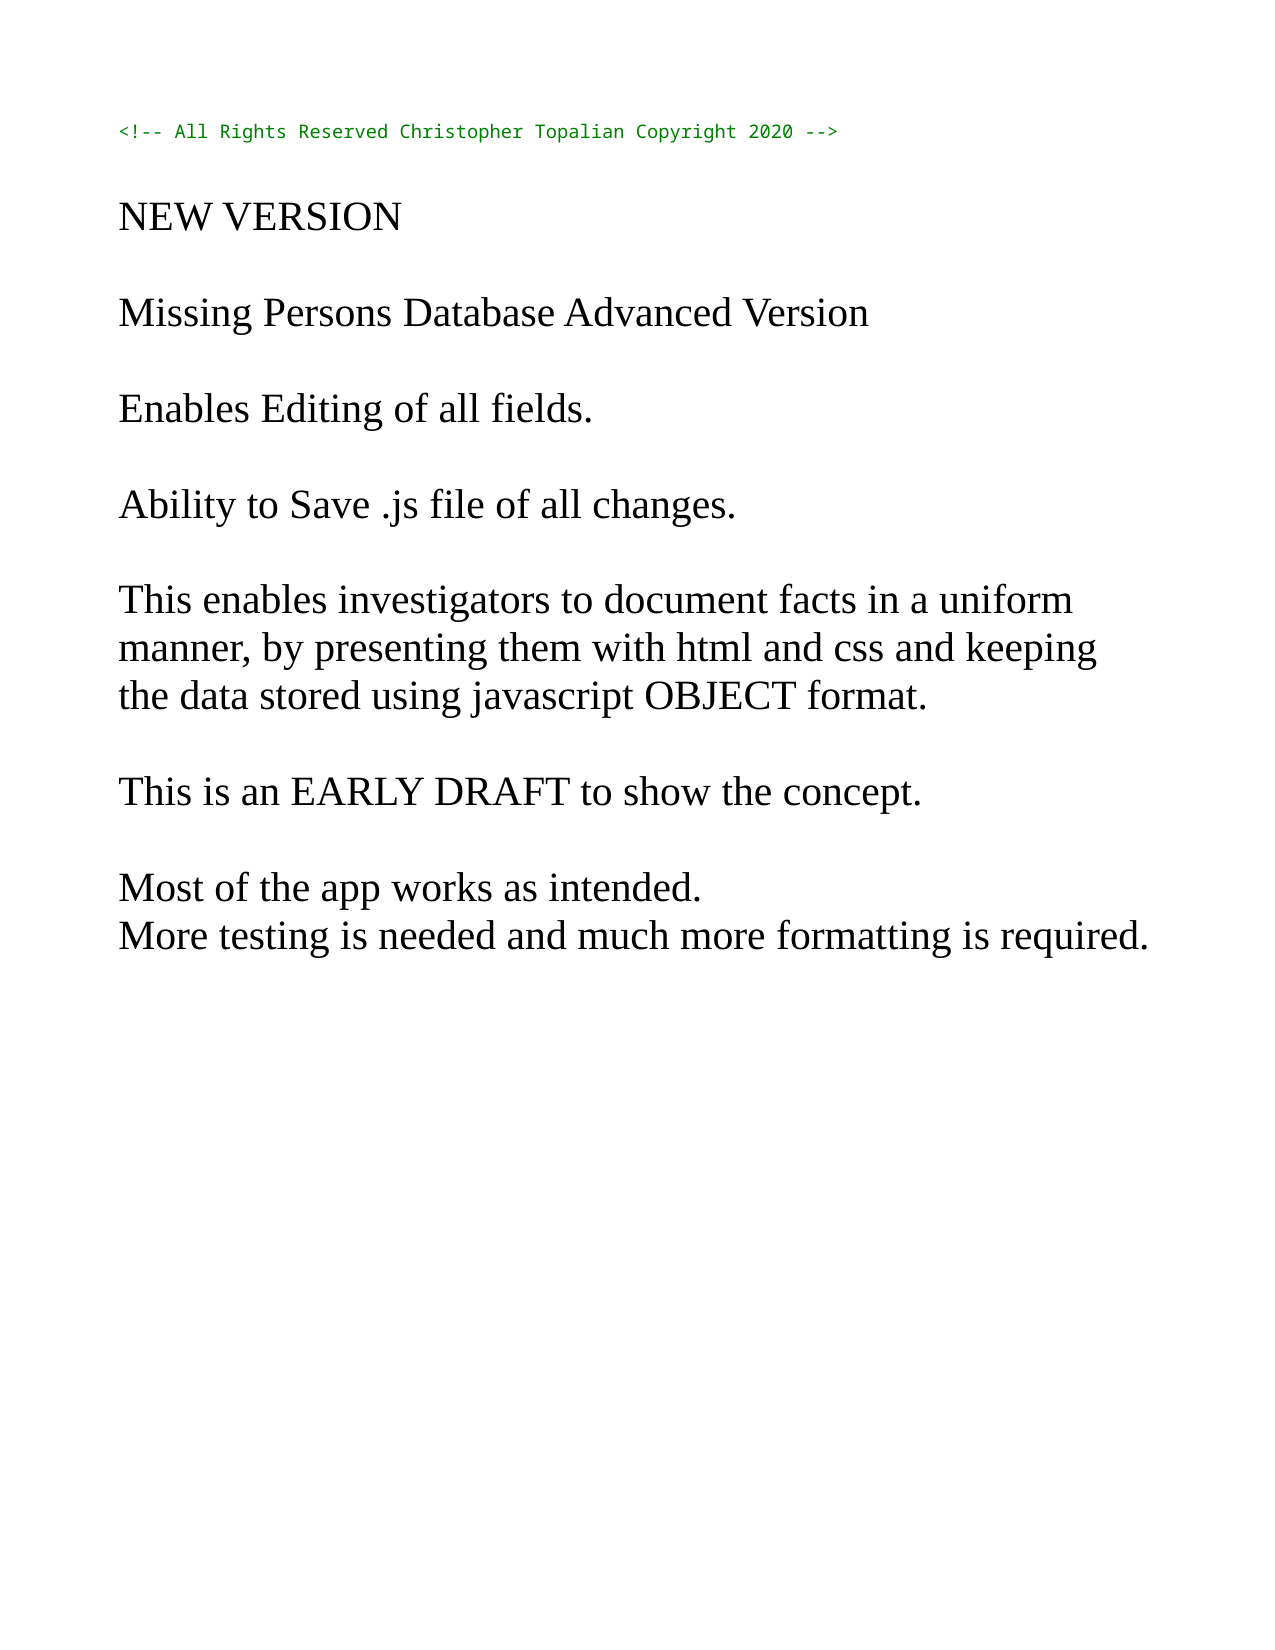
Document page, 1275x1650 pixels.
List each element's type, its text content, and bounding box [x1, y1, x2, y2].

text This is an EARLY DRAFT to show the concept. [118, 767, 1157, 814]
text Enables Editing of all fields. [118, 383, 1157, 431]
text This enables investigators to document facts in a uniform manner, by presenting them with html and css and keeping the data stored using javascript OBJECT format. [118, 575, 1157, 719]
text NEW VERSION [118, 192, 1157, 239]
text Most of the app works as intended. [118, 862, 1157, 910]
text Missing Persons Database Advanced Version [118, 287, 1157, 335]
text <!-- All Rights Reserved Christopher Topalian Copyright 2020 --> [118, 118, 1157, 144]
text Ability to Save .js file of all changes. [118, 479, 1157, 527]
text More testing is needed and much more formatting is required. [118, 910, 1157, 958]
